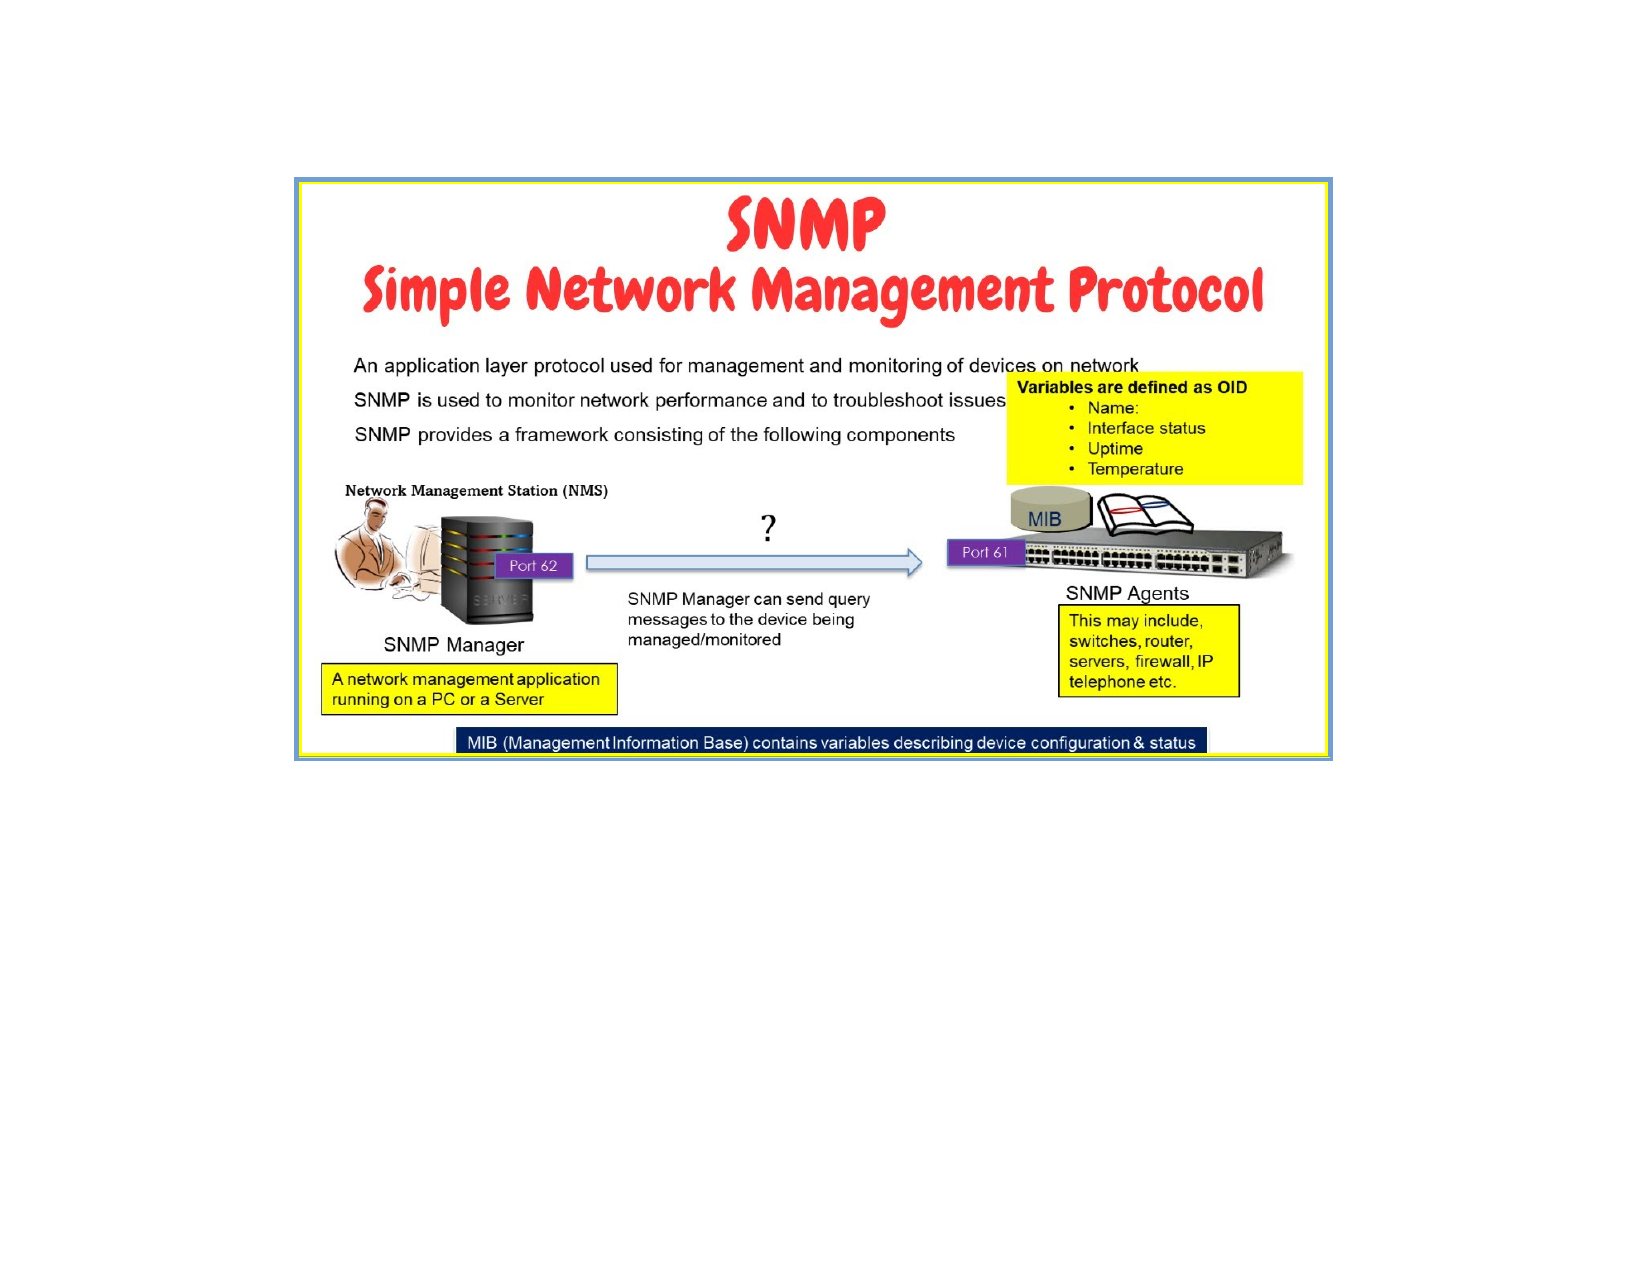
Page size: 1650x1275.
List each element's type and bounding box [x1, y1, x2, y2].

picture [302, 184, 1326, 753]
